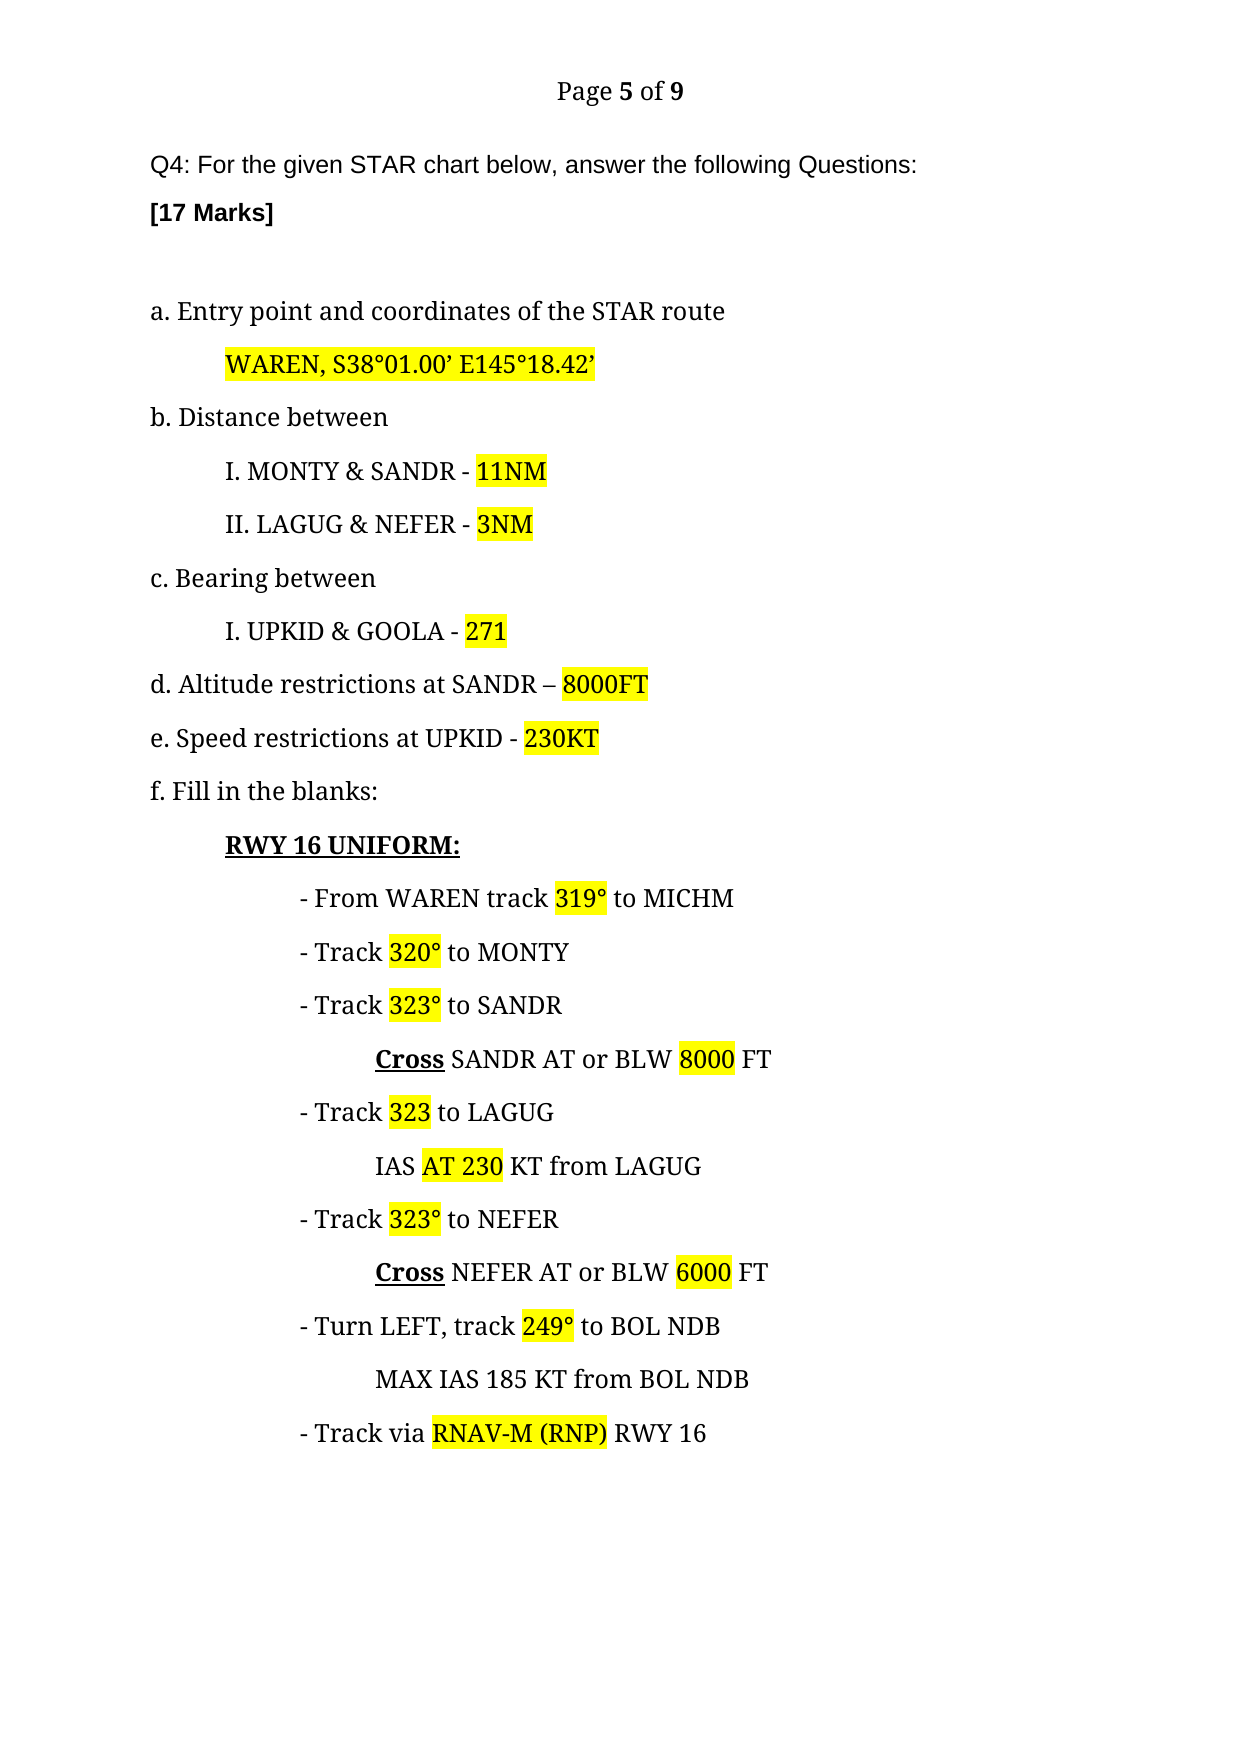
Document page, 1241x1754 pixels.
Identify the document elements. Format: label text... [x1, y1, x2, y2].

text e. Speed restrictions at UPKID - 230KT [150, 721, 1090, 755]
text - Track 320° to MONTY [150, 934, 1090, 968]
text - Turn LEFT, track 249° to BOL NDB [150, 1308, 1090, 1342]
text RWY 16 UNIFORM: [150, 827, 1090, 862]
text Cross NEFER AT or BLW 6000 FT [150, 1255, 1090, 1289]
text - Track via RNAV-M (RNP) RWY 16 [150, 1415, 1090, 1449]
text II. LAGUG & NEFER - 3NM [150, 507, 1090, 541]
text I. MONTY & SANDR - 11NM [150, 453, 1090, 487]
text I. UPKID & GOOLA - 271 [150, 614, 1090, 648]
text - From WAREN track 319° to MICHM [150, 881, 1090, 915]
text WAREN, S38°01.00’ E145°18.42’ [150, 347, 1090, 381]
text c. Bearing between [150, 560, 1090, 594]
text d. Altitude restrictions at SANDR – 8000FT [150, 667, 1090, 701]
text Q4: For the given STAR chart below, answer the following Questions: [150, 150, 1090, 179]
text - Track 323 to LAGUG [150, 1095, 1090, 1129]
text b. Distance between [150, 400, 1090, 434]
text f. Fill in the blanks: [150, 774, 1090, 808]
text MAX IAS 185 KT from BOL NDB [150, 1362, 1090, 1396]
text - Track 323° to SANDR [150, 988, 1090, 1022]
text Cross SANDR AT or BLW 8000 FT [150, 1041, 1090, 1075]
text [17 Marks] [150, 198, 1090, 226]
text IAS AT 230 KT from LAGUG [150, 1148, 1090, 1182]
text a. Entry point and coordinates of the STAR route [150, 293, 1090, 327]
text - Track 323° to NEFER [150, 1202, 1090, 1236]
